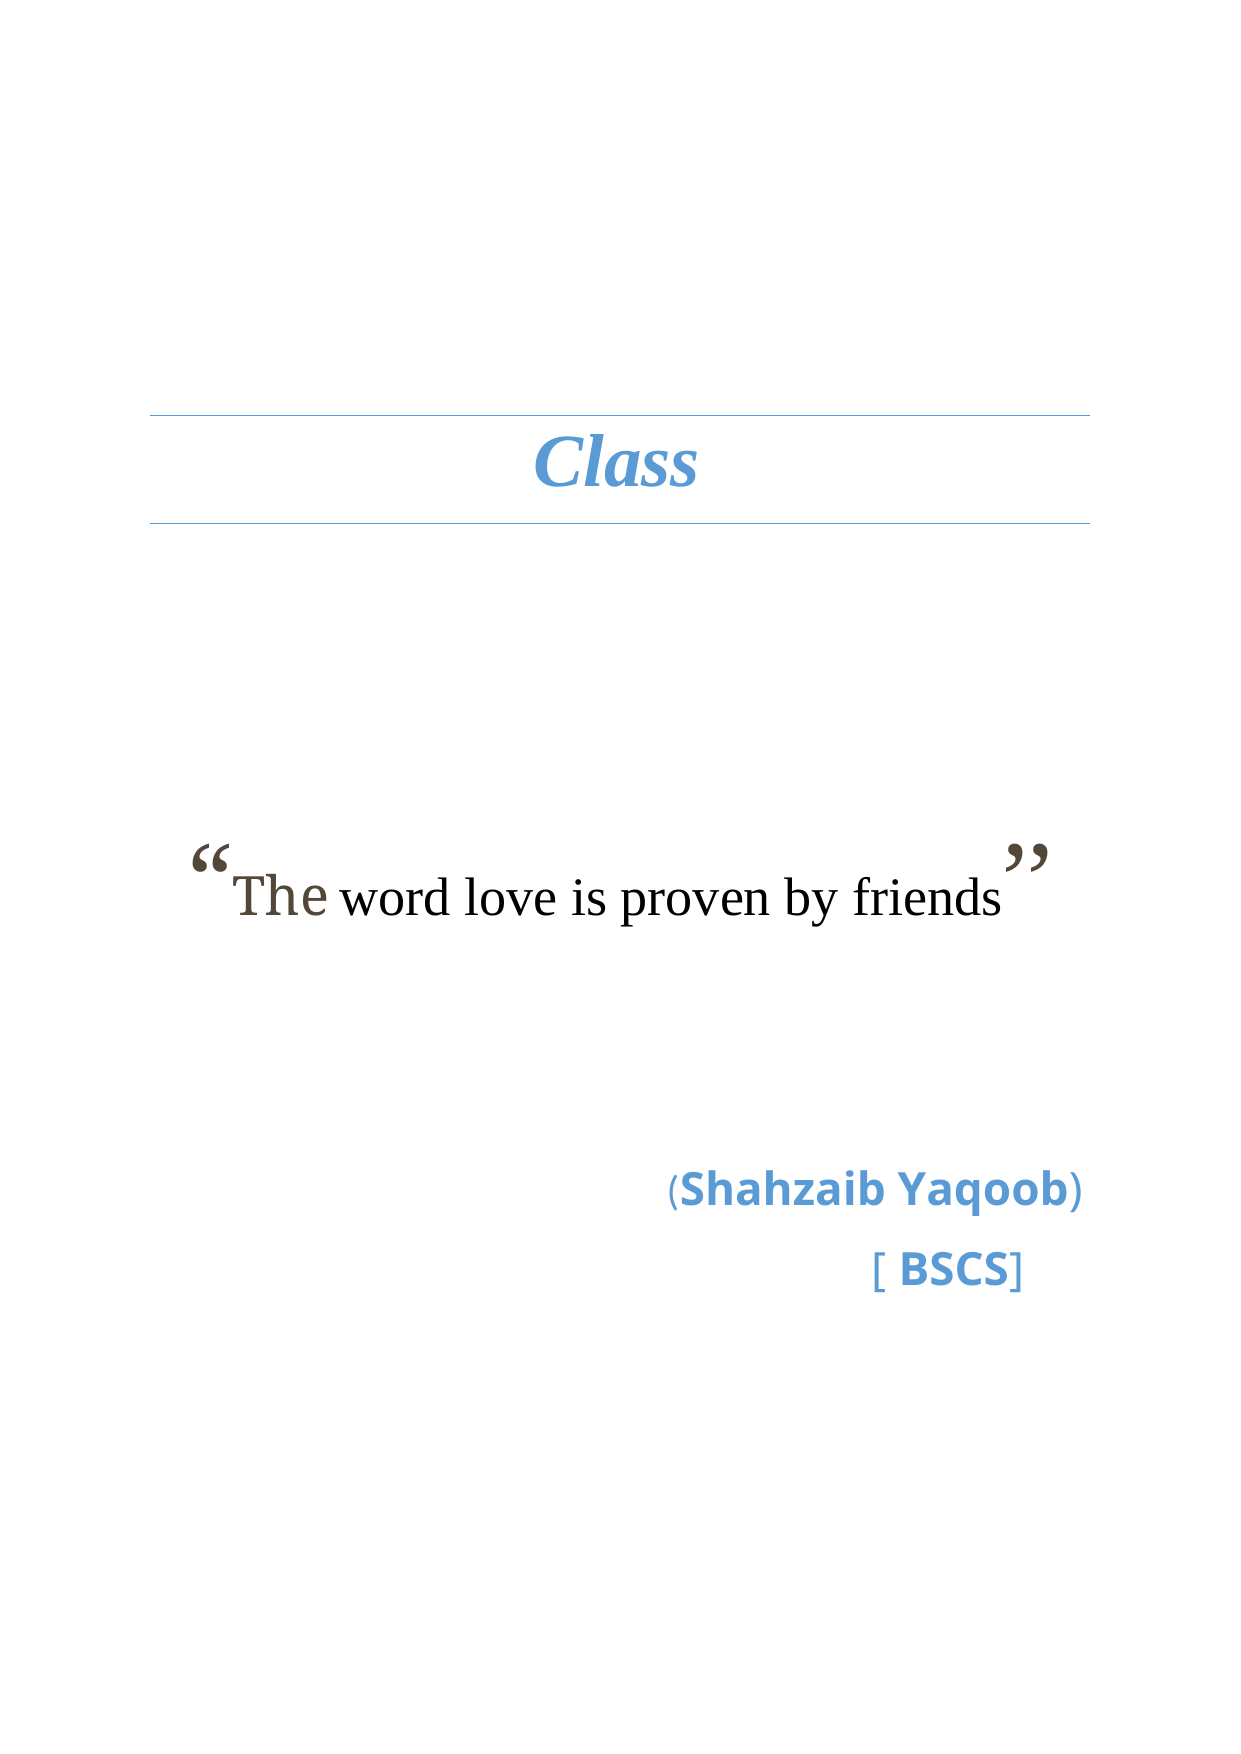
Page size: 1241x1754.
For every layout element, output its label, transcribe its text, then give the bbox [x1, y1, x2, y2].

text [ BSCS] [150, 1236, 1090, 1299]
text (Shahzaib Yaqoob) [150, 1156, 1090, 1218]
text Class [150, 416, 1090, 523]
text “The word love is proven by friends’’ [150, 809, 1090, 945]
